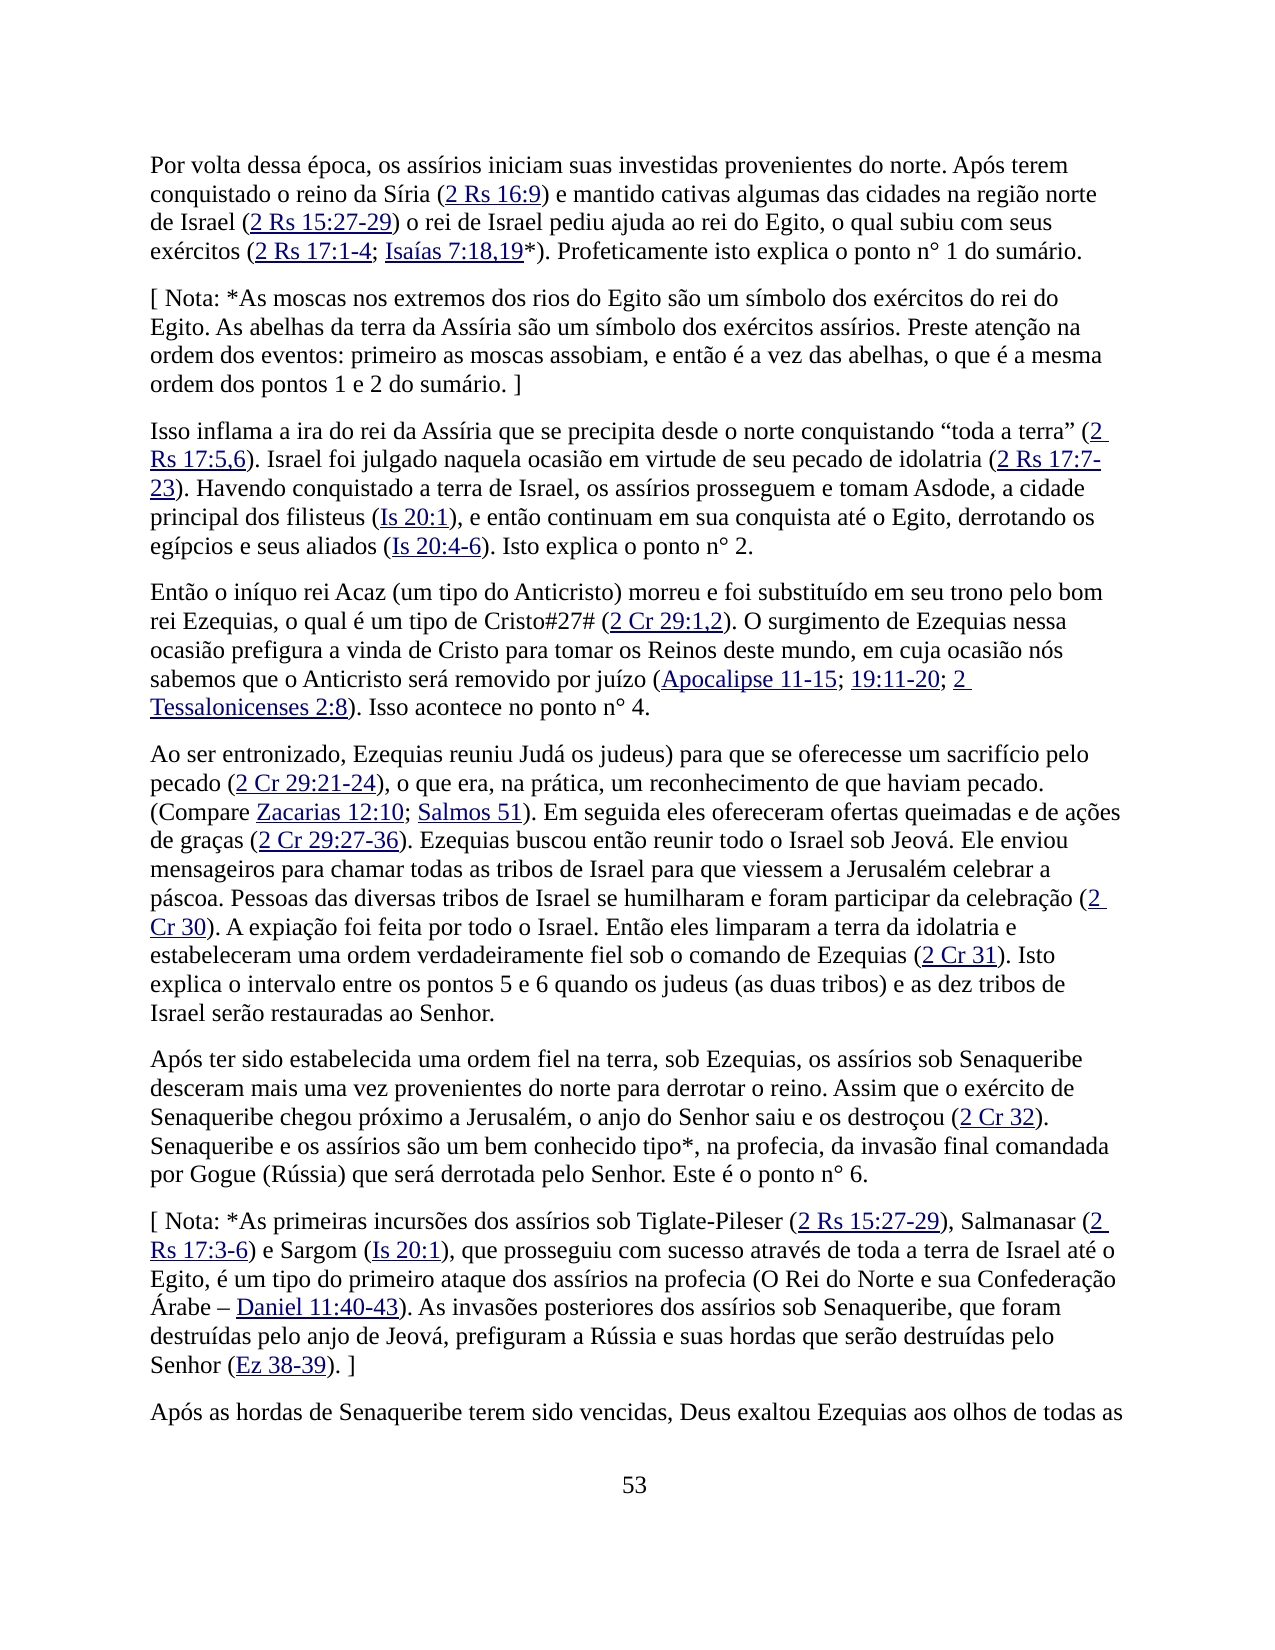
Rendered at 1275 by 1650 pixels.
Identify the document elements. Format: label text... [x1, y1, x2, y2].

text [ Nota: *As moscas nos extremos dos rios do Egito são um símbolo dos exércitos do rei do Egito. As abelhas da terra da Assíria são um símbolo dos exércitos assírios. Preste atenção na ordem dos eventos: primeiro as moscas assobiam, e então é a vez das abelhas, o que é a mesma ordem dos pontos 1 e 2 do sumário. ] [150, 283, 1125, 398]
text Ao ser entronizado, Ezequias reuniu Judá os judeus) para que se oferecesse um sacrifício pelo pecado (2 Cr 29:21-24), o que era, na prática, um reconhecimento de que haviam pecado. (Compare Zacarias 12:10; Salmos 51). Em seguida eles ofereceram ofertas queimadas e de ações de graças (2 Cr 29:27-36). Ezequias buscou então reunir todo o Israel sob Jeová. Ele enviou mensageiros para chamar todas as tribos de Israel para que viessem a Jerusalém celebrar a páscoa. Pessoas das diversas tribos de Israel se humilharam e foram participar da celebração (2 Cr 30). A expiação foi feita por todo o Israel. Então eles limparam a terra da idolatria e estabeleceram uma ordem verdadeiramente fiel sob o comando de Ezequias (2 Cr 31). Isto explica o intervalo entre os pontos 5 e 6 quando os judeus (as duas tribos) e as dez tribos de Israel serão restauradas ao Senhor. [150, 739, 1125, 1027]
text Então o iníquo rei Acaz (um tipo do Anticristo) morreu e foi substituído em seu trono pelo bom rei Ezequias, o qual é um tipo de Cristo#27# (2 Cr 29:1,2). O surgimento de Ezequias nessa ocasião prefigura a vinda de Cristo para tomar os Reinos deste mundo, em cuja ocasião nós sabemos que o Anticristo será removido por juízo (Apocalipse 11-15; 19:11-20; 2 Tessalonicenses 2:8). Isso acontece no ponto n° 4. [150, 577, 1125, 721]
text Por volta dessa época, os assírios iniciam suas investidas provenientes do norte. Após terem conquistado o reino da Síria (2 Rs 16:9) e mantido cativas algumas das cidades na região norte de Israel (2 Rs 15:27-29) o rei de Israel pediu ajuda ao rei do Egito, o qual subiu com seus exércitos (2 Rs 17:1-4; Isaías 7:18,19*). Profeticamente isto explica o ponto n° 1 do sumário. [150, 150, 1125, 265]
text Após as hordas de Senaqueribe terem sido vencidas, Deus exaltou Ezequias aos olhos de todas as [150, 1397, 1125, 1425]
text Após ter sido estabelecida uma ordem fiel na terra, sob Ezequias, os assírios sob Senaqueribe desceram mais uma vez provenientes do norte para derrotar o reino. Assim que o exército de Senaqueribe chegou próximo a Jerusalém, o anjo do Senhor saiu e os destroçou (2 Cr 32). Senaqueribe e os assírios são um bem conhecido tipo*, na profecia, da invasão final comandada por Gogue (Rússia) que será derrotada pelo Senhor. Este é o ponto n° 6. [150, 1044, 1125, 1188]
text [ Nota: *As primeiras incursões dos assírios sob Tiglate-Pileser (2 Rs 15:27-29), Salmanasar (2 Rs 17:3-6) e Sargom (Is 20:1), que prosseguiu com sucesso através de toda a terra de Israel até o Egito, é um tipo do primeiro ataque dos assírios na profecia (O Rei do Norte e sua Confederação Árabe – Daniel 11:40-43). As invasões posteriores dos assírios sob Senaqueribe, que foram destruídas pelo anjo de Jeová, prefiguram a Rússia e suas hordas que serão destruídas pelo Senhor (Ez 38-39). ] [150, 1206, 1125, 1379]
text Isso inflama a ira do rei da Assíria que se precipita desde o norte conquistando “toda a terra” (2 Rs 17:5,6). Israel foi julgado naquela ocasião em virtude de seu pecado de idolatria (2 Rs 17:7-23). Havendo conquistado a terra de Israel, os assírios prosseguem e tomam Asdode, a cidade principal dos filisteus (Is 20:1), e então continuam em sua conquista até o Egito, derrotando os egípcios e seus aliados (Is 20:4-6). Isto explica o ponto n° 2. [150, 416, 1125, 559]
